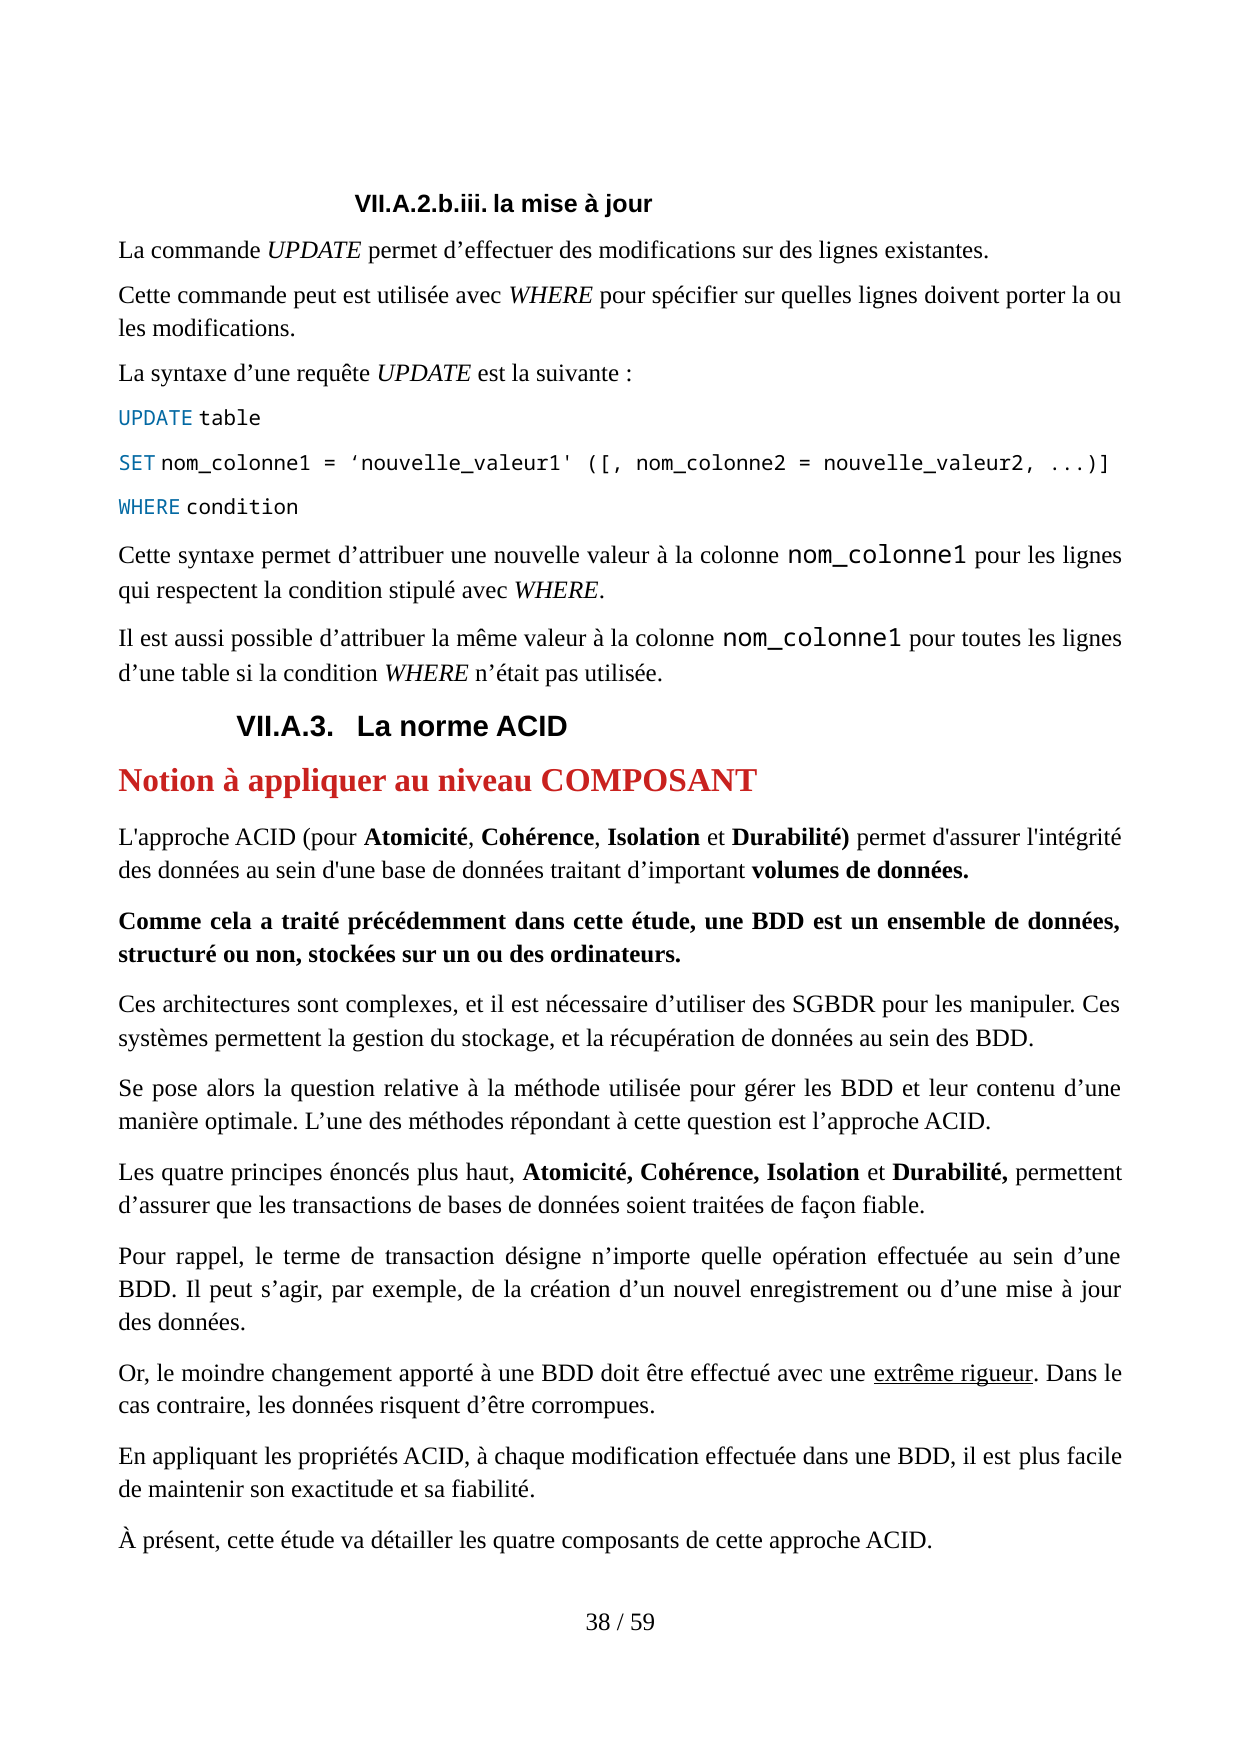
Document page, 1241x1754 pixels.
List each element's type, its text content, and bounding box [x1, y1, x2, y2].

text Comme cela a traité précédemment dans cette étude, une BDD est un ensemble de données, structuré ou non, stockées sur un ou des ordinateurs. [118, 906, 1122, 968]
text À présent, cette étude va détailler les quatre composants de cette approche ACID. [118, 1525, 1122, 1554]
text La syntaxe d’une requête UPDATE est la suivante : [118, 358, 1122, 387]
text Cette syntaxe permet d’attribuer une nouvelle valeur à la colonne nom_colonne1 pour les lignes qui respectent la condition stipulé avec WHERE. [118, 537, 1122, 604]
text WHERE condition [118, 492, 1122, 521]
text Or, le moindre changement apporté à une BDD doit être effectué avec une extrême rigueur. Dans le cas contraire, les données risquent d’être corrompues. [118, 1358, 1122, 1419]
subtitle la mise à jour [118, 189, 1122, 218]
text Ces architectures sont complexes, et il est nécessaire d’utiliser des SGBDR pour les manipuler. Ces systèmes permettent la gestion du stockage, et la récupération de données au sein des BDD. [118, 989, 1122, 1051]
text Pour rappel, le terme de transaction désigne n’importe quelle opération effectuée au sein d’une BDD. Il peut s’agir, par exemple, de la création d’un nouvel enregistrement ou d’une mise à jour des données. [118, 1241, 1122, 1336]
text UPDATE table [118, 403, 1122, 432]
text La commande UPDATE permet d’effectuer des modifications sur des lignes existantes. [118, 235, 1122, 264]
text Les quatre principes énoncés plus haut, Atomicité, Cohérence, Isolation et Durabilité, permettent d’assurer que les transactions de bases de données soient traitées de façon fiable. [118, 1157, 1122, 1219]
text SET nom_colonne1 = ‘nouvelle_valeur1' ([, nom_colonne2 = nouvelle_valeur2, ...)] [118, 448, 1122, 476]
text Il est aussi possible d’attribuer la même valeur à la colonne nom_colonne1 pour toutes les lignes d’une table si la condition WHERE n’était pas utilisée. [118, 620, 1122, 687]
text En appliquant les propriétés ACID, à chaque modification effectuée dans une BDD, il est plus facile de maintenir son exactitude et sa fiabilité. [118, 1441, 1122, 1503]
text L'approche ACID (pour Atomicité, Cohérence, Isolation et Durabilité) permet d'assurer l'intégrité des données au sein d'une base de données traitant d’important volumes de données. [118, 822, 1122, 884]
text Cette commande peut est utilisée avec WHERE pour spécifier sur quelles lignes doivent porter la ou les modifications. [118, 280, 1122, 342]
text Se pose alors la question relative à la méthode utilisée pour gérer les BDD et leur contenu d’une manière optimale. L’une des méthodes répondant à cette question est l’approche ACID. [118, 1073, 1122, 1135]
subtitle La norme ACID [118, 709, 1122, 743]
text Notion à appliquer au niveau COMPOSANT [118, 760, 1122, 799]
